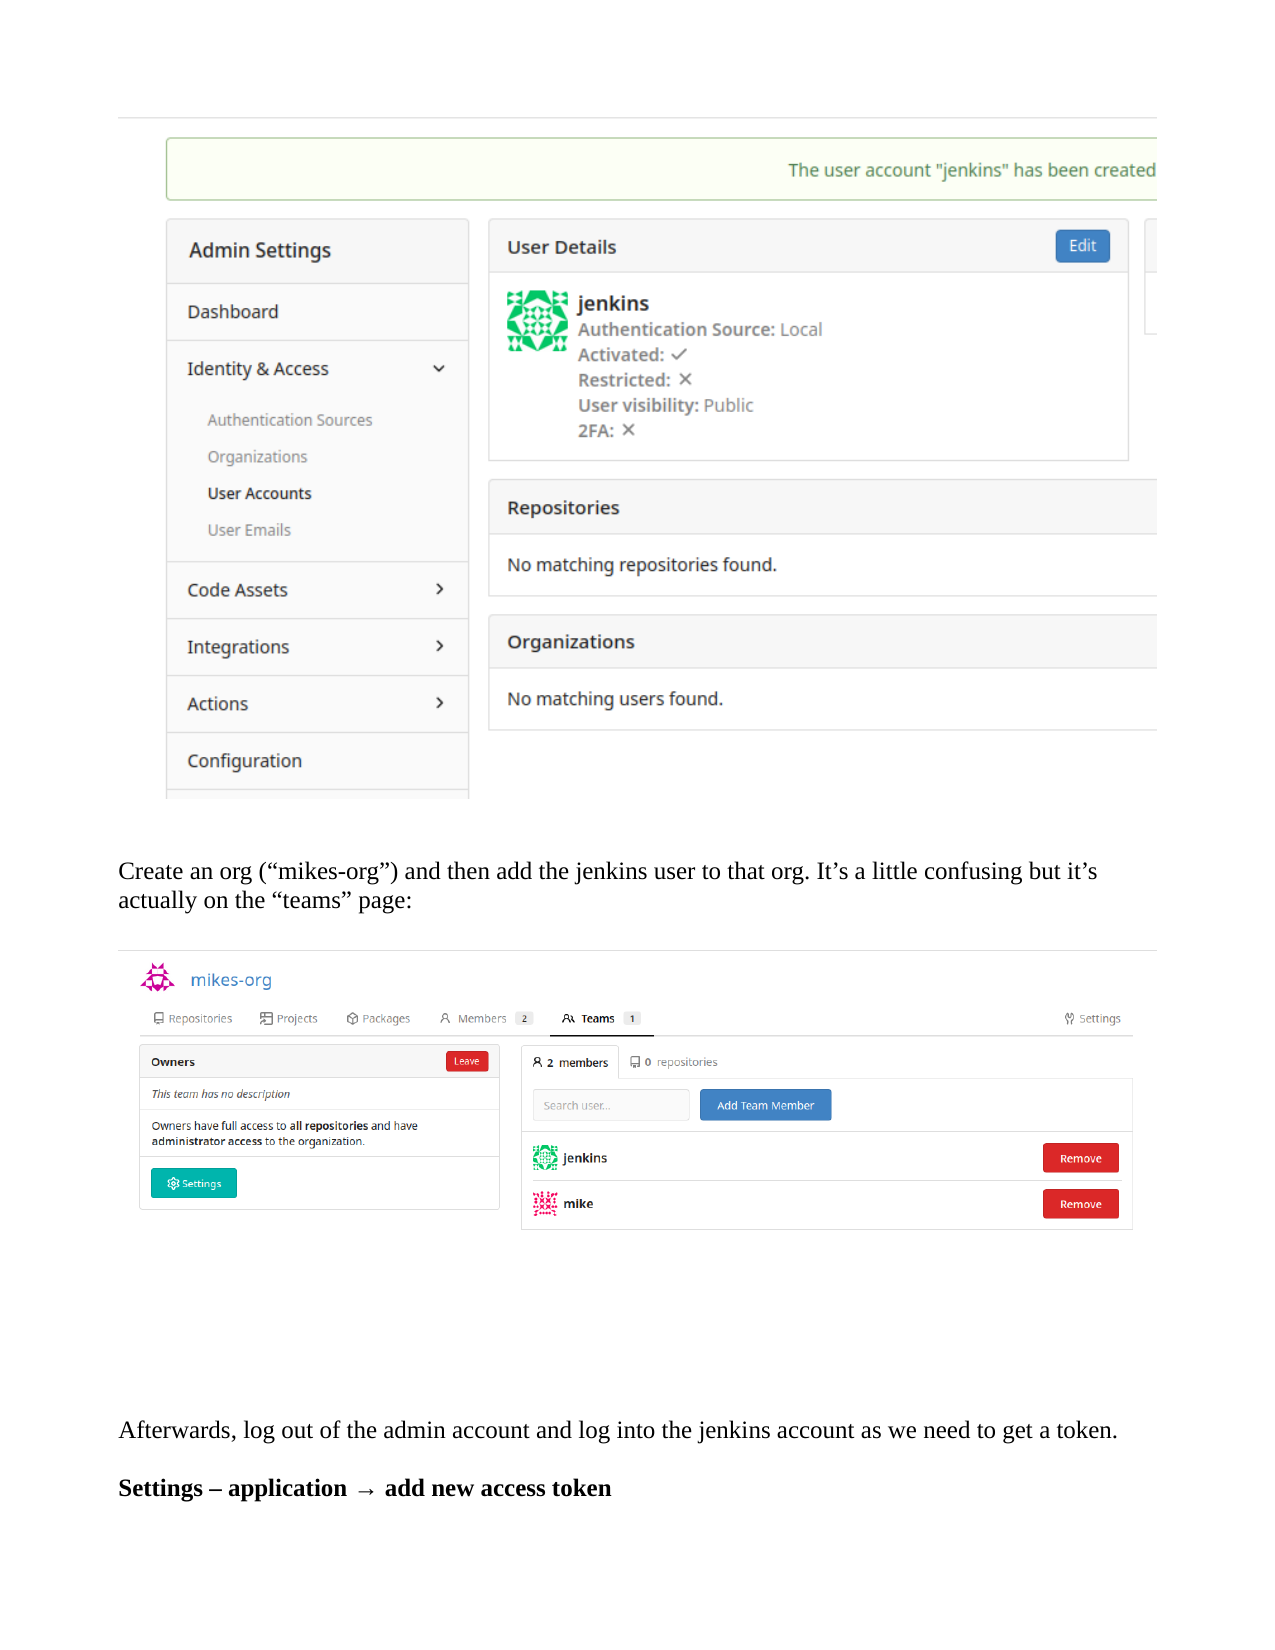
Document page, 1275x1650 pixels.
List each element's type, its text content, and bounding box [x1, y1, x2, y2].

picture [118, 116, 1157, 799]
picture [118, 942, 1157, 1358]
text Settings – application → add new access token [118, 1473, 1157, 1501]
text Afterwards, log out of the admin account and log into the jenkins account as we need to get a token. [118, 1415, 1157, 1444]
text Create an org (“mikes-org”) and then add the jenkins user to that org. It’s a little confusing but it’s actually on the “teams” page: [118, 856, 1157, 914]
